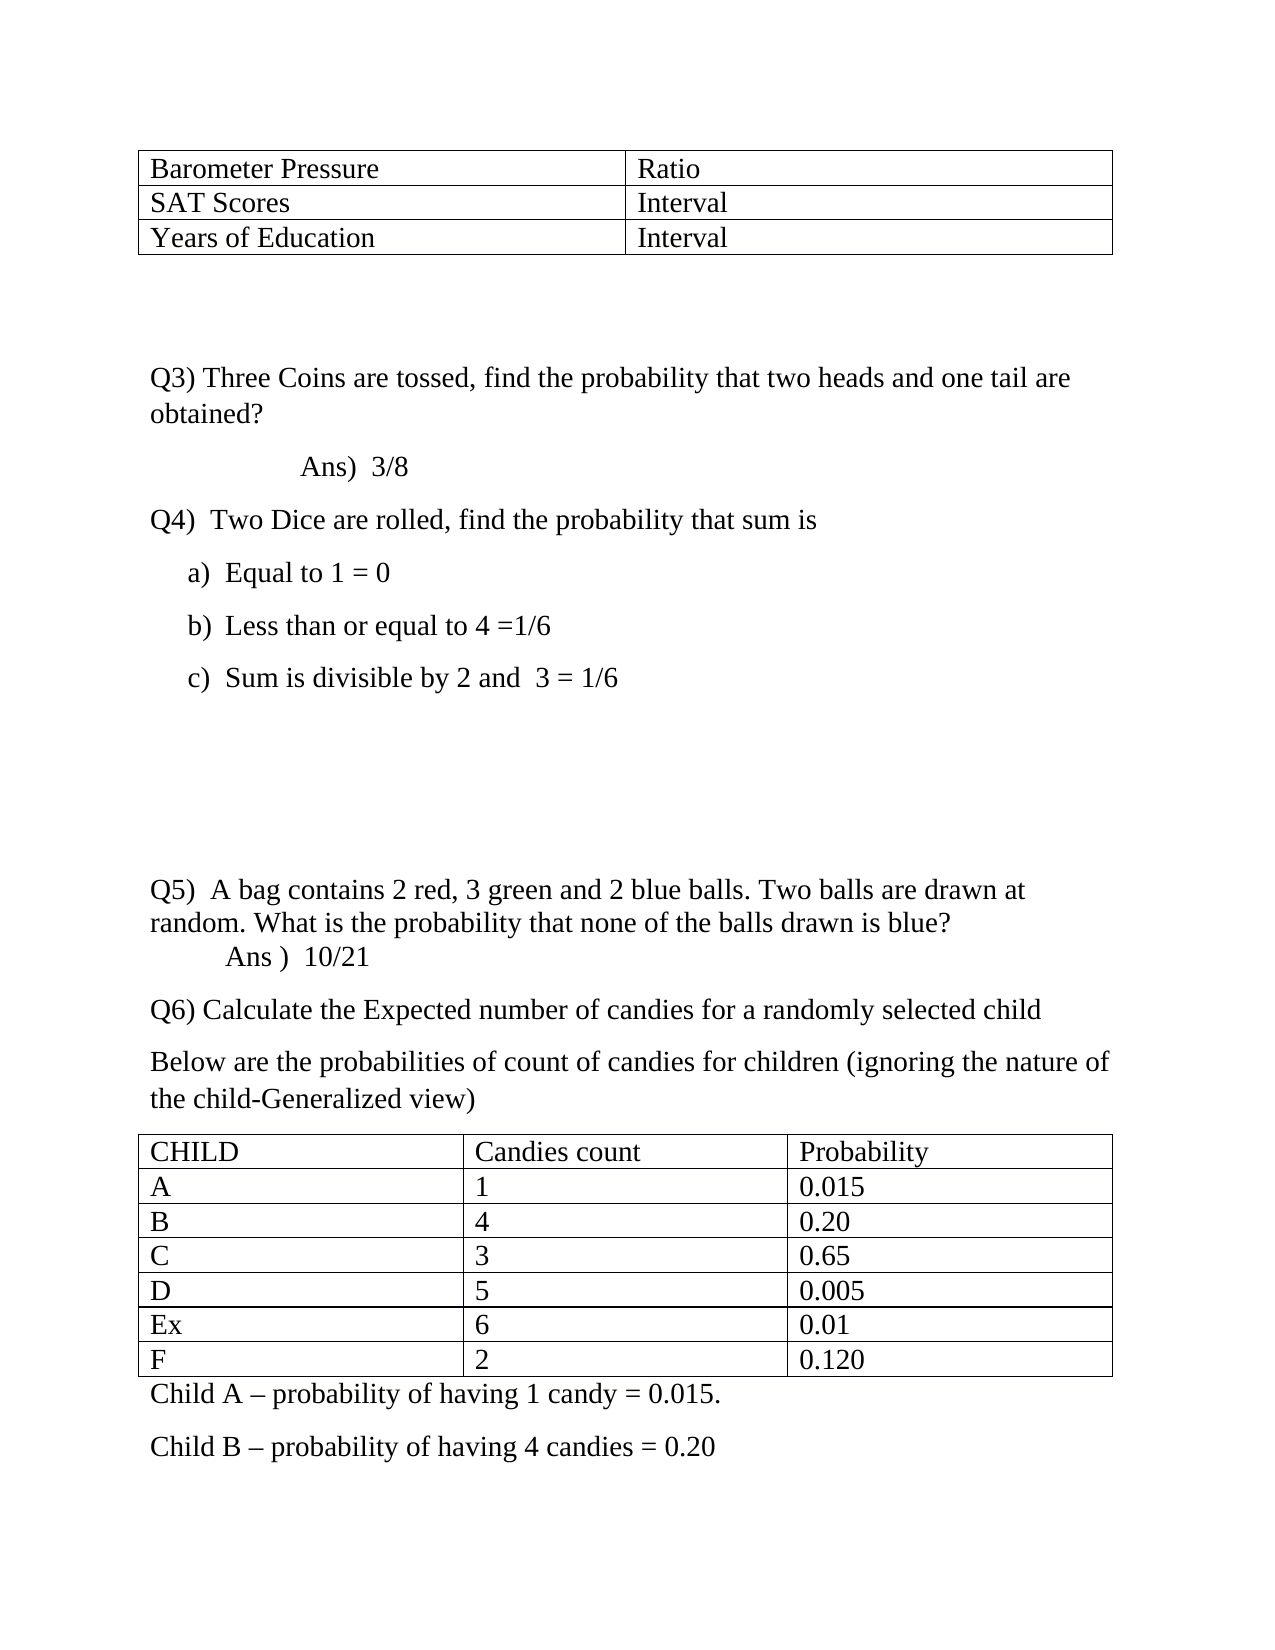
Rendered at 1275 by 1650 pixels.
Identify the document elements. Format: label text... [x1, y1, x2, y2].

table_cell A [139, 1169, 463, 1203]
table_cell 0.015 [788, 1169, 1112, 1203]
text Child B – probability of having 4 candies = 0.20 [150, 1429, 1125, 1463]
table_cell Years of Education [139, 220, 625, 254]
table_cell 5 [464, 1273, 787, 1306]
text Child A – probability of having 1 candy = 0.015. [150, 1377, 1125, 1410]
table_cell B [139, 1204, 463, 1237]
table_cell 6 [464, 1308, 787, 1341]
table_cell F [139, 1342, 463, 1376]
list Sum is divisible by 2 and 3 = 1/6 [187, 661, 1125, 694]
table_cell 2 [464, 1342, 787, 1376]
table_cell 0.005 [788, 1273, 1112, 1306]
text Below are the probabilities of count of candies for children (ignoring the nature of the child-Generalized view) [150, 1044, 1125, 1114]
list Less than or equal to 4 =1/6 [187, 608, 1125, 641]
table_cell SAT Scores [139, 186, 625, 219]
table_cell 0.01 [788, 1308, 1112, 1341]
table_cell 4 [464, 1204, 787, 1237]
text Ans ) 10/21 [150, 939, 1125, 972]
table_cell 3 [464, 1238, 787, 1272]
text Q4) Two Dice are rolled, find the probability that sum is [150, 502, 1125, 536]
table_cell 0.120 [788, 1342, 1112, 1376]
table_cell 0.65 [788, 1238, 1112, 1272]
table_cell D [139, 1273, 463, 1306]
table_cell Ratio [626, 151, 1112, 184]
list Equal to 1 = 0 [187, 555, 1125, 588]
table_header CHILD [139, 1135, 463, 1168]
text Q3) Three Coins are tossed, find the probability that two heads and one tail are obtained? [150, 360, 1125, 430]
table_cell Interval [626, 186, 1112, 219]
table_header Candies count [464, 1135, 787, 1168]
table_cell Barometer Pressure [139, 151, 625, 184]
table_cell Ex [139, 1308, 463, 1341]
table_cell 0.20 [788, 1204, 1112, 1237]
table_cell 1 [464, 1169, 787, 1203]
text Q6) Calculate the Expected number of candies for a randomly selected child [150, 992, 1125, 1025]
text Q5) A bag contains 2 red, 3 green and 2 blue balls. Two balls are drawn at random. What is the probability that none of the balls drawn is blue? [150, 872, 1125, 939]
table_cell C [139, 1238, 463, 1272]
text Ans) 3/8 [150, 449, 1125, 483]
table_header Probability [788, 1135, 1112, 1168]
table_cell Interval [626, 220, 1112, 254]
